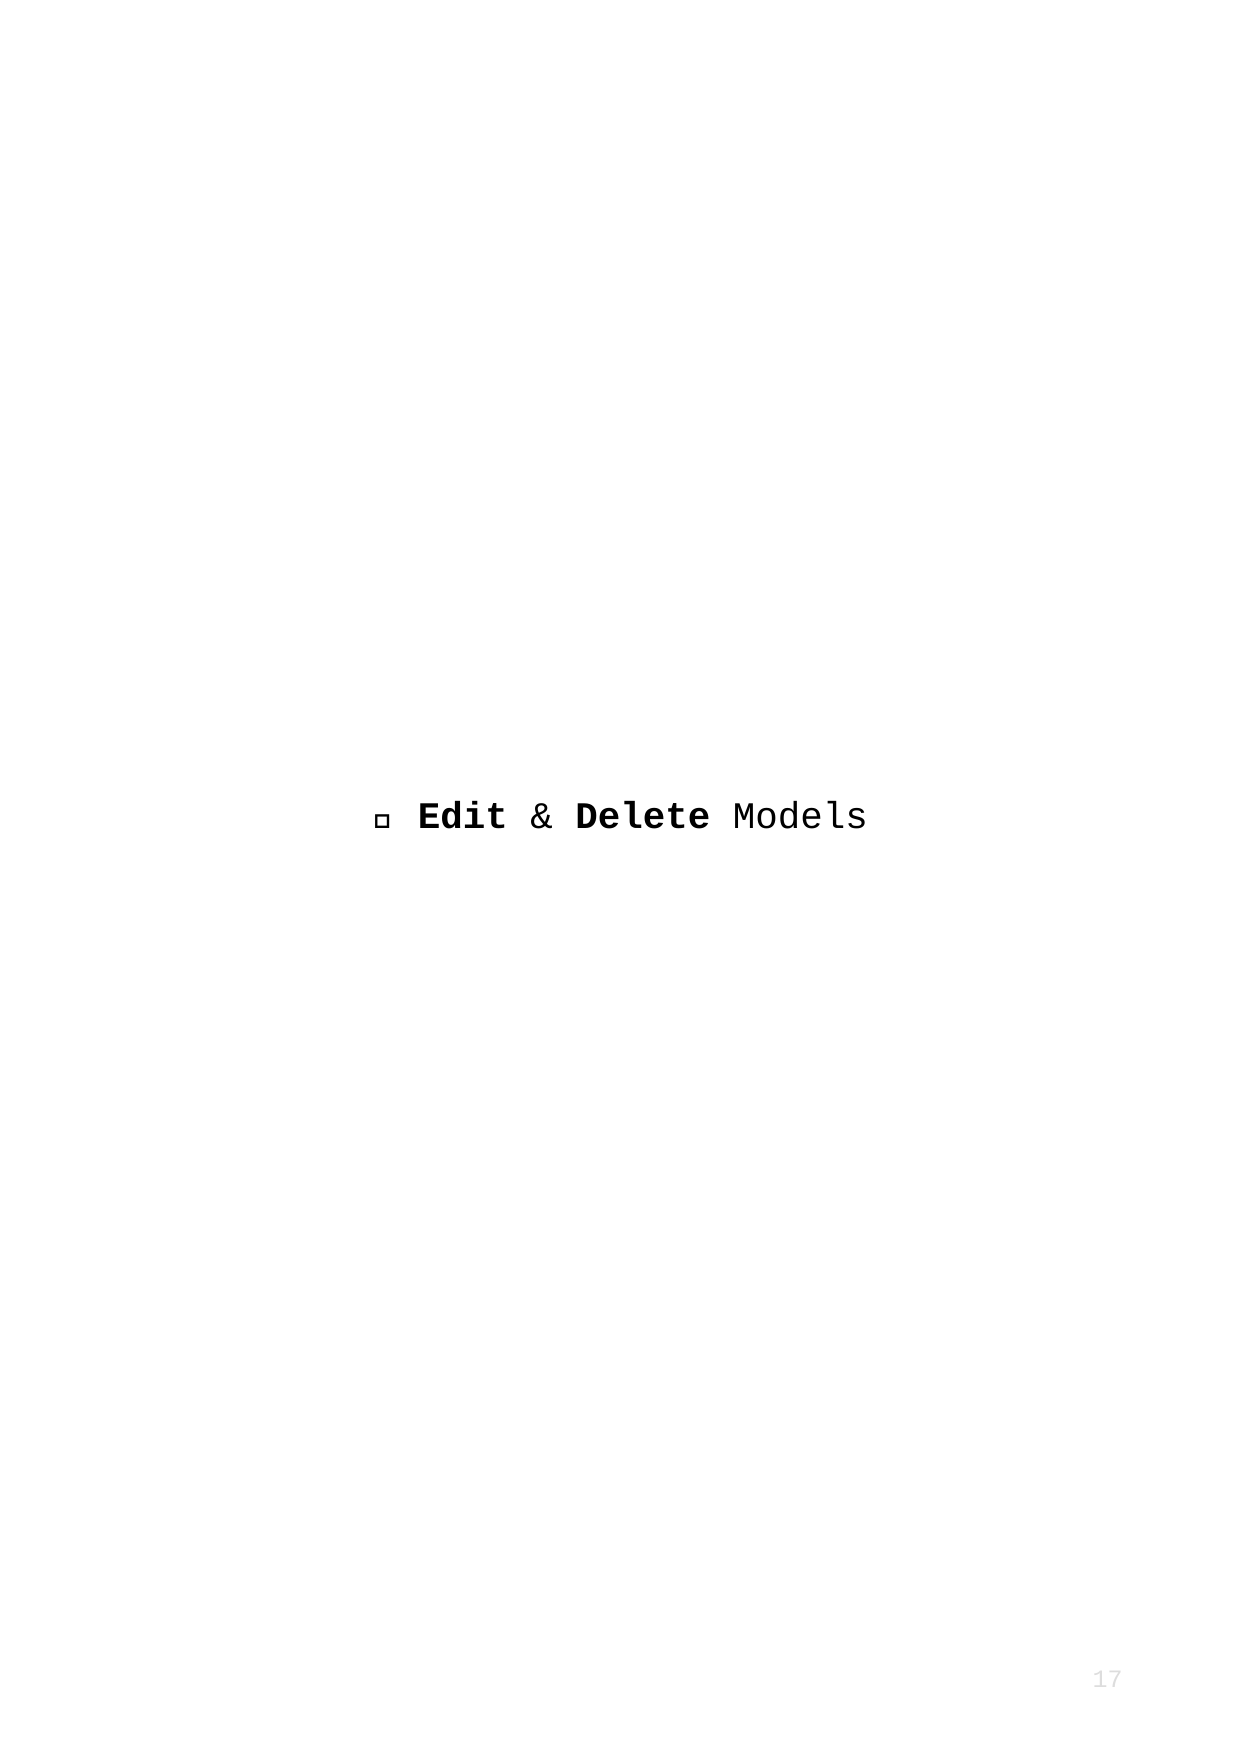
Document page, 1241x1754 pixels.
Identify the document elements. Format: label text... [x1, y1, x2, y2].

subtitle Edit and delete models [118, 118, 1122, 147]
text 📝 Edit & Delete Models [118, 797, 1122, 839]
